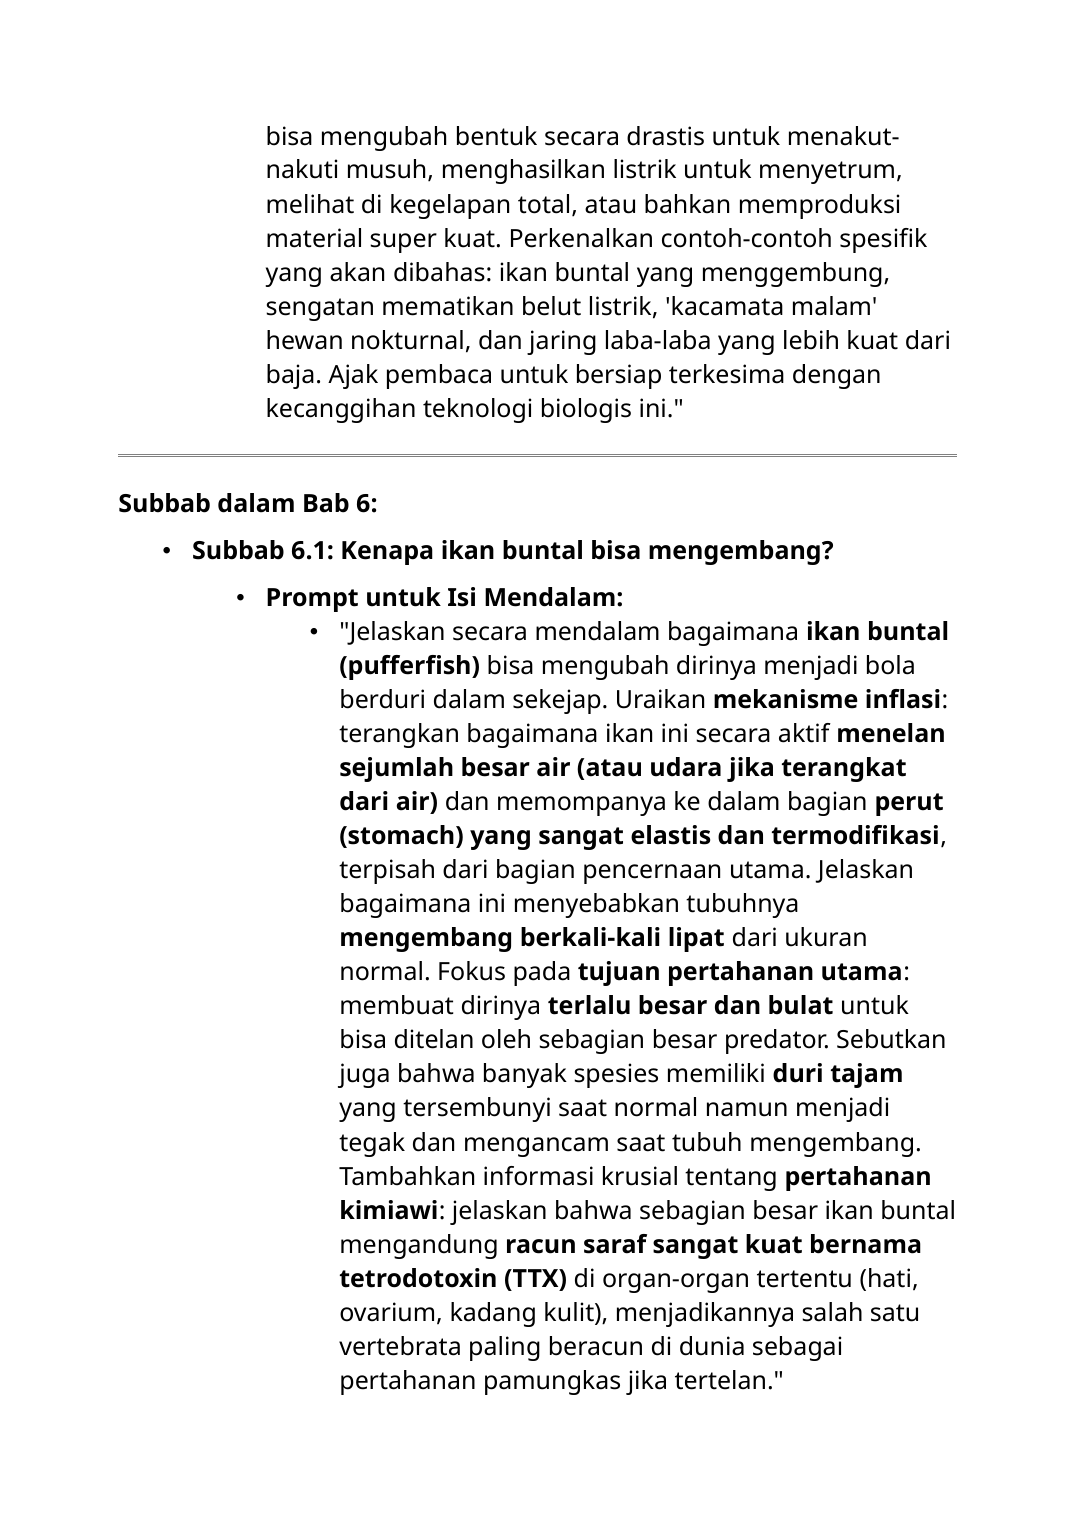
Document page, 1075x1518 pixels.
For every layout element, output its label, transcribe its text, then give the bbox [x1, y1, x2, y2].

list Prompt untuk Isi Mendalam: [236, 579, 957, 613]
text Subbab dalam Bab 6: [118, 486, 957, 520]
list "Jelaskan secara mendalam bagaimana ikan buntal (pufferfish) bisa mengubah dirinya menjadi bola berduri dalam sekejap. Uraikan mekanisme inflasi: terangkan bagaimana ikan ini secara aktif menelan sejumlah besar air (atau udara jika terangkat dari air) dan memompanya ke dalam bagian perut (stomach) yang sangat elastis dan termodifikasi, terpisah dari bagian pencernaan utama. Jelaskan bagaimana ini menyebabkan tubuhnya mengembang berkali-kali lipat dari ukuran normal. Fokus pada tujuan pertahanan utama: membuat dirinya terlalu besar dan bulat untuk bisa ditelan oleh sebagian besar predator. Sebutkan juga bahwa banyak spesies memiliki duri tajam yang tersembunyi saat normal namun menjadi tegak dan mengancam saat tubuh mengembang. Tambahkan informasi krusial tentang pertahanan kimiawi: jelaskan bahwa sebagian besar ikan buntal mengandung racun saraf sangat kuat bernama tetrodotoxin (TTX) di organ-organ tertentu (hati, ovarium, kadang kulit), menjadikannya salah satu vertebrata paling beracun di dunia sebagai pertahanan pamungkas jika tertelan." [309, 613, 957, 1397]
list Subbab 6.1: Kenapa ikan buntal bisa mengembang? [162, 533, 957, 567]
list bisa mengubah bentuk secara drastis untuk menakut-nakuti musuh, menghasilkan listrik untuk menyetrum, melihat di kegelapan total, atau bahkan memproduksi material super kuat. Perkenalkan contoh-contoh spesifik yang akan dibahas: ikan buntal yang menggembung, sengatan mematikan belut listrik, 'kacamata malam' hewan nokturnal, dan jaring laba-laba yang lebih kuat dari baja. Ajak pembaca untuk bersiap terkesima dengan kecanggihan teknologi biologis ini." [236, 118, 957, 425]
